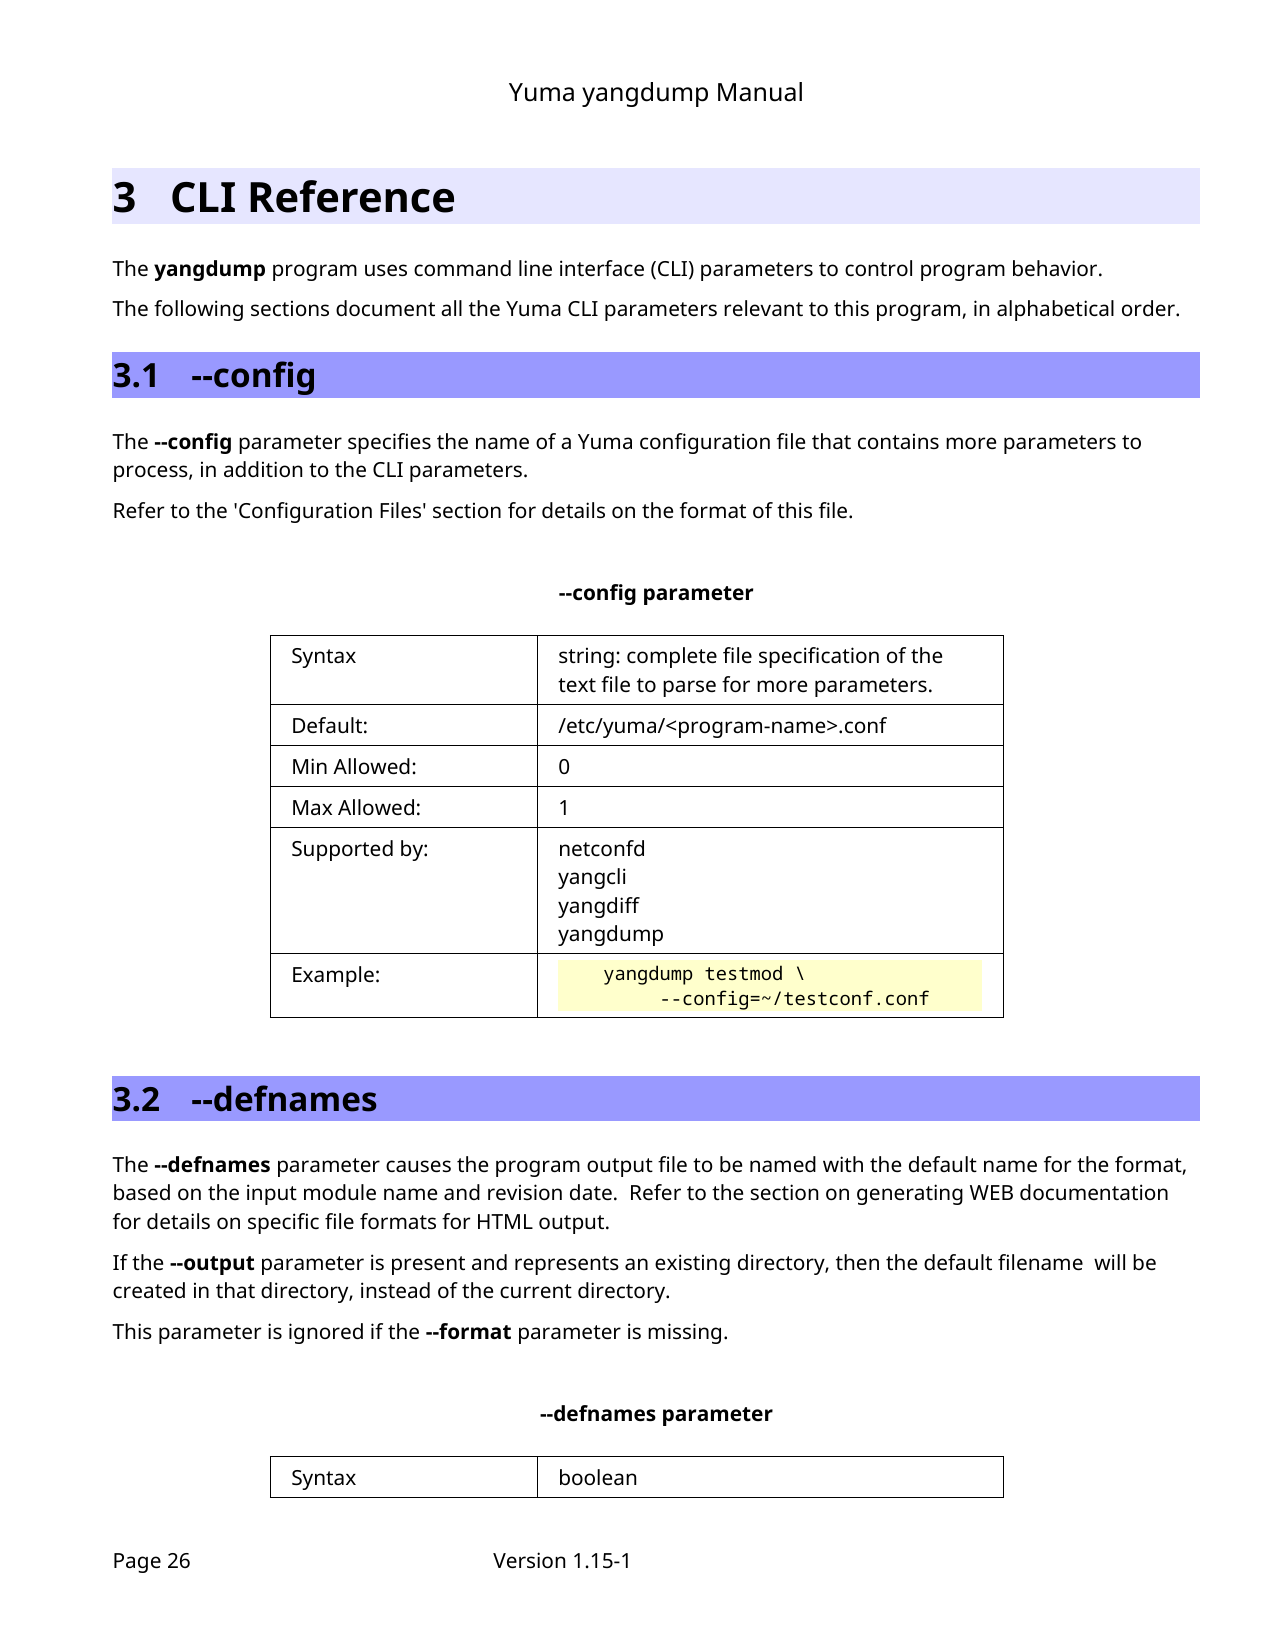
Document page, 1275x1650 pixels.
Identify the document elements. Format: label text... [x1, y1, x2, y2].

text If the --output parameter is present and represents an existing directory, then the default filename will be created in that directory, instead of the current directory. [112, 1248, 1200, 1305]
table_cell Min Allowed: [271, 746, 537, 786]
text This parameter is ignored if the --format parameter is missing. [112, 1317, 1200, 1346]
text The --config parameter specifies the name of a Yuma configuration file that contains more parameters to process, in addition to the CLI parameters. [112, 427, 1200, 484]
table_header Syntax [271, 636, 537, 704]
subtitle --defnames parameter [127, 1399, 1185, 1428]
subtitle --config parameter [127, 578, 1185, 606]
table_cell 0 [538, 746, 1003, 786]
text Refer to the 'Configuration Files' section for details on the format of this file. [112, 496, 1200, 524]
text The --defnames parameter causes the program output file to be named with the default name for the format, based on the input module name and revision date. Refer to the section on generating WEB documentation for details on specific file formats for HTML output. [112, 1150, 1200, 1235]
table_cell Default: [271, 705, 537, 745]
table_cell Supported by: [271, 828, 537, 953]
table_cell yangdump testmod \ --config=~/testconf.conf [538, 954, 1003, 1017]
text The yangdump program uses command line interface (CLI) parameters to control program behavior. [112, 254, 1200, 282]
table_cell Max Allowed: [271, 787, 537, 827]
subtitle CLI Reference [112, 168, 1200, 224]
table_header string: complete file specification of the text file to parse for more parameters. [538, 636, 1003, 704]
subtitle --config [112, 352, 1200, 398]
table_cell Example: [271, 954, 537, 1017]
table_cell 1 [538, 787, 1003, 827]
text The following sections document all the Yuma CLI parameters relevant to this program, in alphabetical order. [112, 294, 1200, 323]
table_header Syntax [271, 1457, 537, 1497]
table_cell netconfd yangcli yangdiff yangdump [538, 828, 1003, 953]
table_cell /etc/yuma/<program-name>.conf [538, 705, 1003, 745]
table_header boolean [538, 1457, 1003, 1497]
subtitle --defnames [112, 1076, 1200, 1121]
